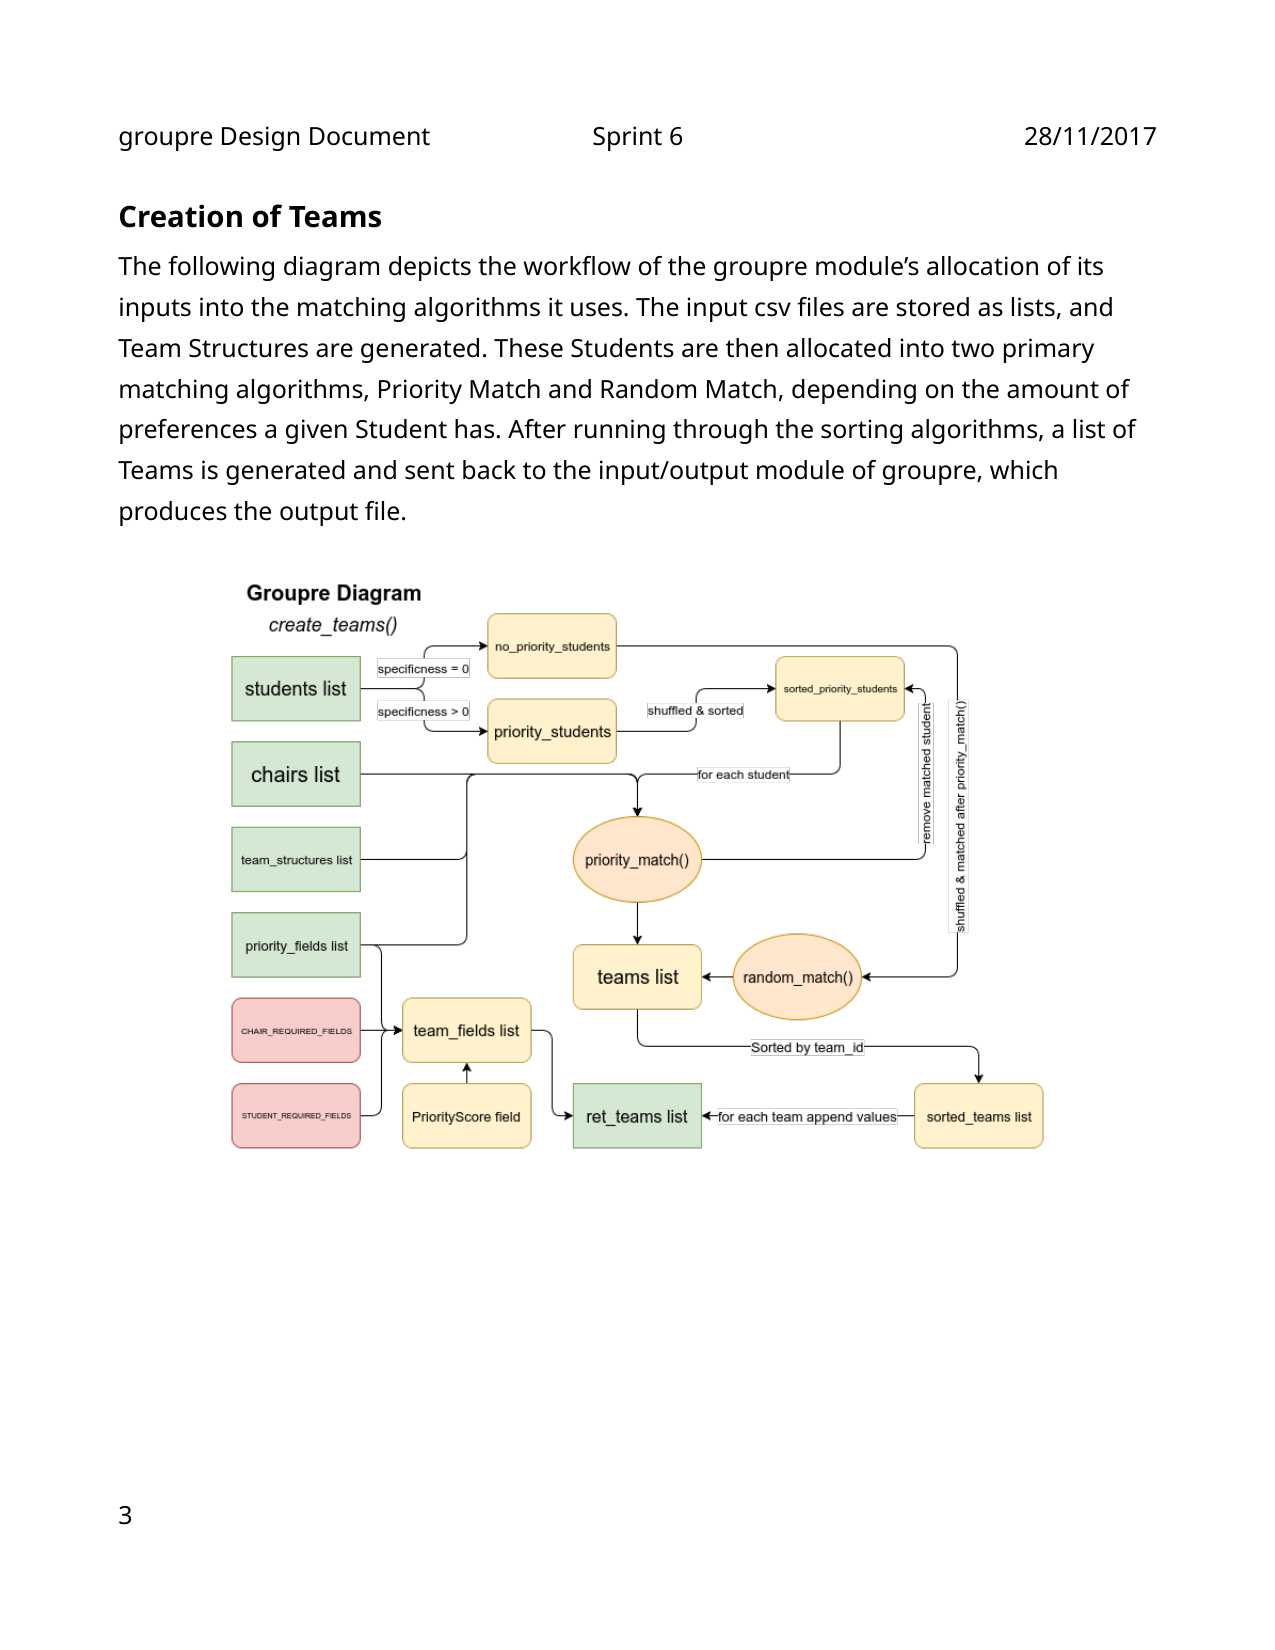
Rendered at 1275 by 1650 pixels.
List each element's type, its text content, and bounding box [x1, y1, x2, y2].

picture [221, 560, 1054, 1159]
text The following diagram depicts the workflow of the groupre module’s allocation of its inputs into the matching algorithms it uses. The input csv files are stored as lists, and Team Structures are generated. These Students are then allocated into two primary matching algorithms, Priority Match and Random Match, depending on the amount of preferences a given Student has. After running through the sorting algorithms, a list of Teams is generated and sent back to the input/output module of groupre, which produces the output file. [118, 249, 1157, 528]
subtitle Creation of Teams [118, 196, 1157, 236]
